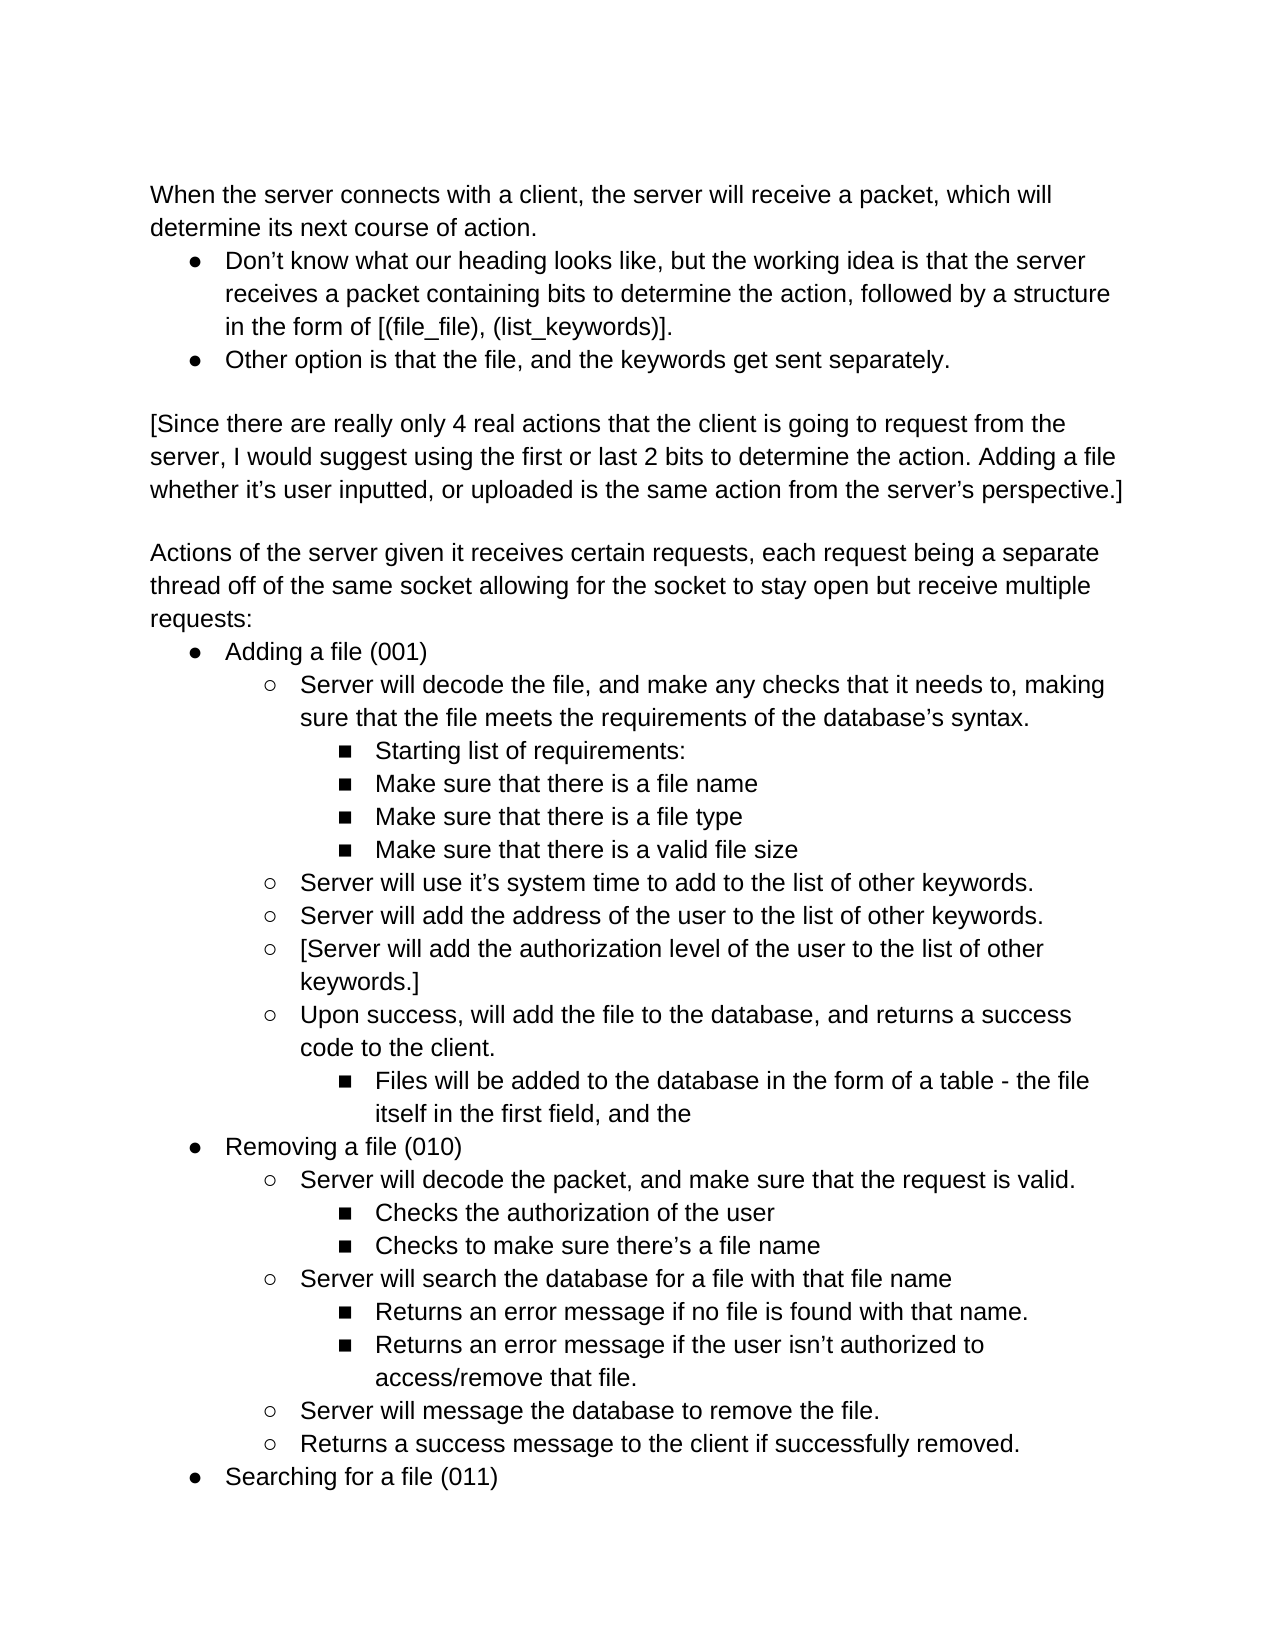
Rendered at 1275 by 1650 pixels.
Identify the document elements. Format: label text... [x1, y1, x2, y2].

list Server will search the database for a file with that file name [262, 1264, 1125, 1293]
list Searching for a file (011) [187, 1462, 1125, 1491]
list Server will use it’s system time to add to the list of other keywords. [262, 868, 1125, 897]
list Other option is that the file, and the keywords get sent separately. [187, 345, 1125, 374]
list Make sure that there is a file name [337, 769, 1125, 798]
list Make sure that there is a valid file size [337, 835, 1125, 864]
list Server will add the address of the user to the list of other keywords. [262, 901, 1125, 930]
list Server will message the database to remove the file. [262, 1396, 1125, 1425]
list Adding a file (001) [187, 637, 1125, 666]
list [Server will add the authorization level of the user to the list of other keywords.] [262, 934, 1125, 996]
list Upon success, will add the file to the database, and returns a success code to the client. [262, 1000, 1125, 1062]
list Returns an error message if the user isn’t authorized to access/remove that file. [337, 1330, 1125, 1392]
list Returns a success message to the client if successfully removed. [262, 1429, 1125, 1458]
text When the server connects with a client, the server will receive a packet, which will determine its next course of action. [150, 180, 1125, 242]
list Server will decode the file, and make any checks that it needs to, making sure that the file meets the requirements of the database’s syntax. [262, 670, 1125, 732]
list Files will be added to the database in the form of a table - the file itself in the first field, and the [337, 1066, 1125, 1128]
list Returns an error message if no file is found with that name. [337, 1297, 1125, 1326]
list Removing a file (010) [187, 1132, 1125, 1161]
list Server will decode the packet, and make sure that the request is valid. [262, 1165, 1125, 1194]
list Checks to make sure there’s a file name [337, 1231, 1125, 1260]
list Checks the authorization of the user [337, 1198, 1125, 1227]
list Don’t know what our heading looks like, but the working idea is that the server receives a packet containing bits to determine the action, followed by a structure in the form of [(file_file), (list_keywords)]. [187, 246, 1125, 341]
list Make sure that there is a file type [337, 802, 1125, 831]
text Actions of the server given it receives certain requests, each request being a separate thread off of the same socket allowing for the socket to stay open but receive multiple requests: [150, 538, 1125, 633]
list Starting list of requirements: [337, 736, 1125, 765]
text [Since there are really only 4 real actions that the client is going to request from the server, I would suggest using the first or last 2 bits to determine the action. Adding a file whether it’s user inputted, or uploaded is the same action from the server’s perspective.] [150, 408, 1125, 503]
